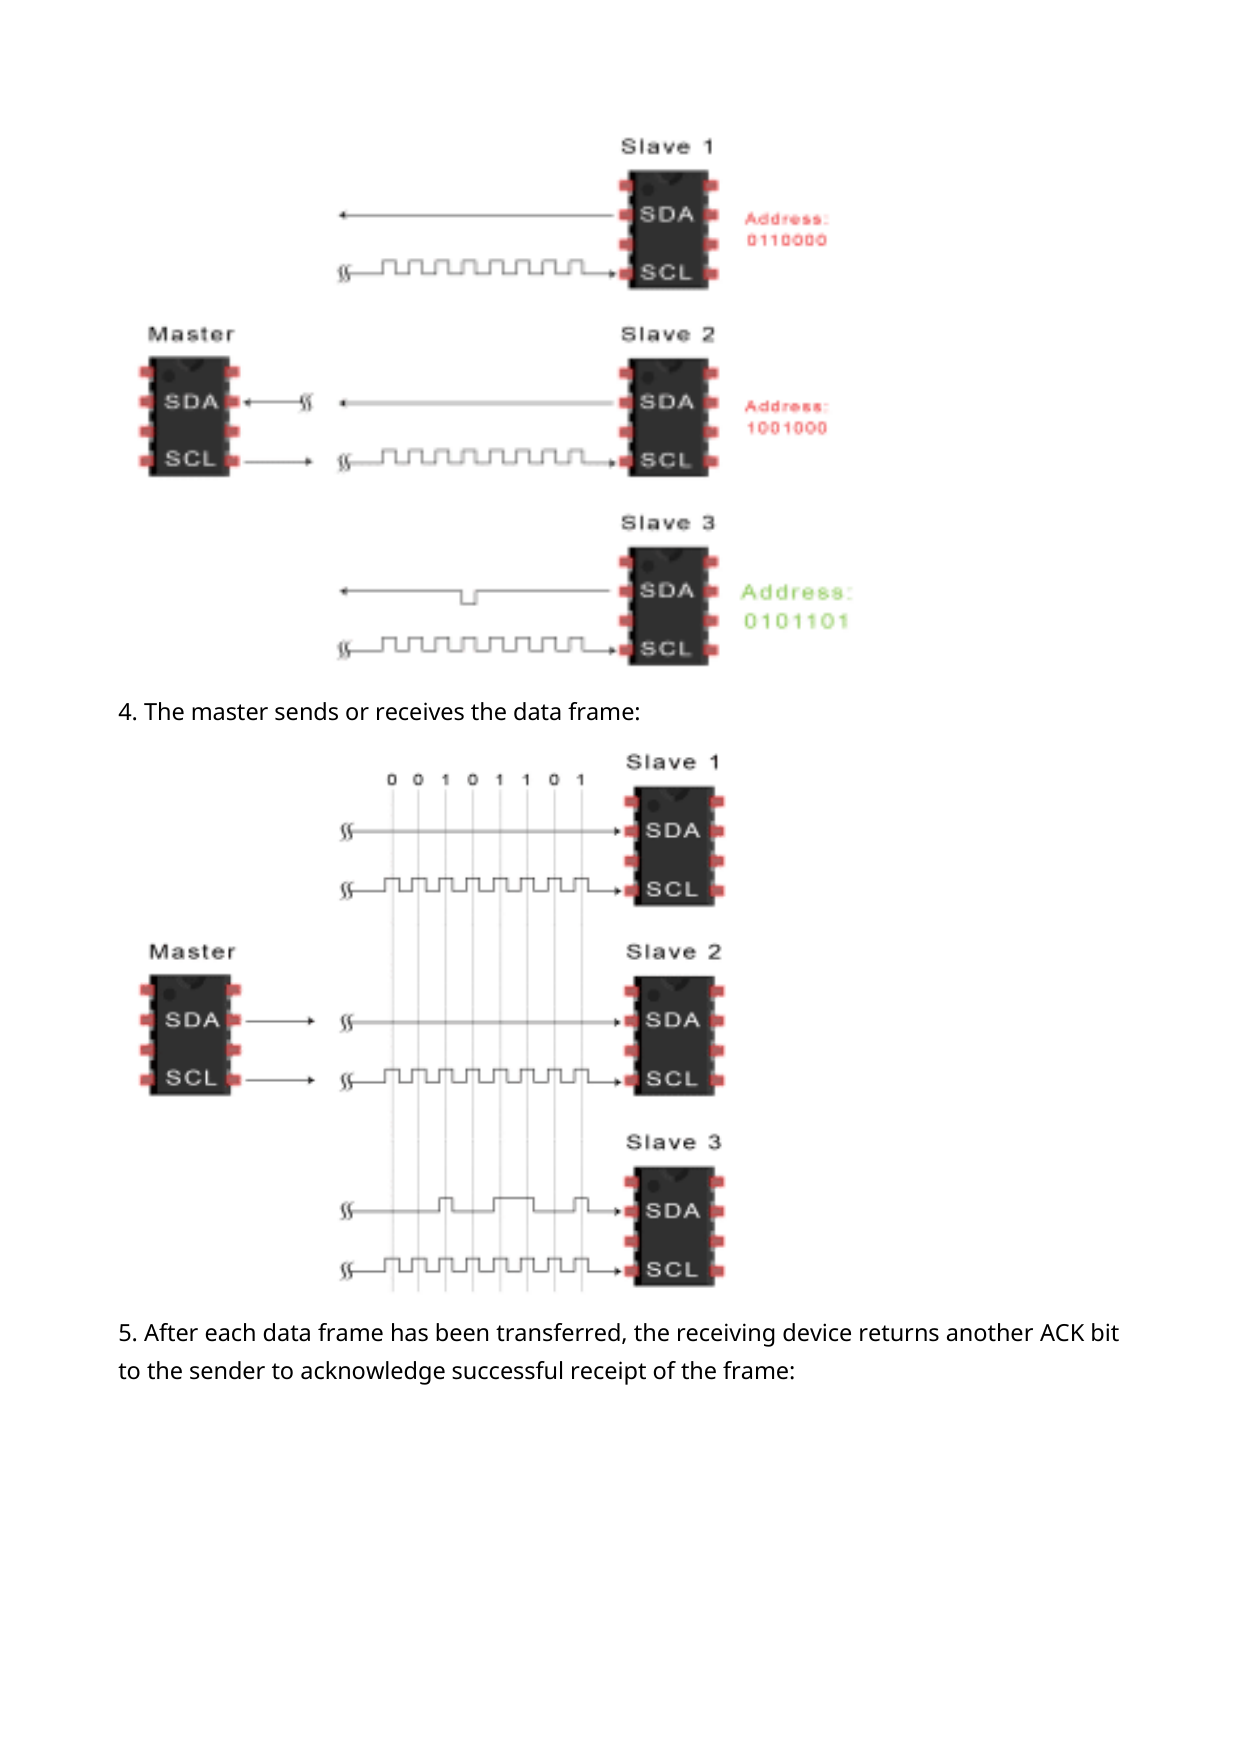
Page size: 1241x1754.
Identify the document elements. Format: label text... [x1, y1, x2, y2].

picture [118, 734, 747, 1311]
picture [118, 118, 903, 690]
text 4. The master sends or receives the data frame: [118, 696, 1122, 728]
text 5. After each data frame has been transferred, the receiving device returns another ACK bit to the sender to acknowledge successful receipt of the frame: [118, 1316, 1122, 1387]
